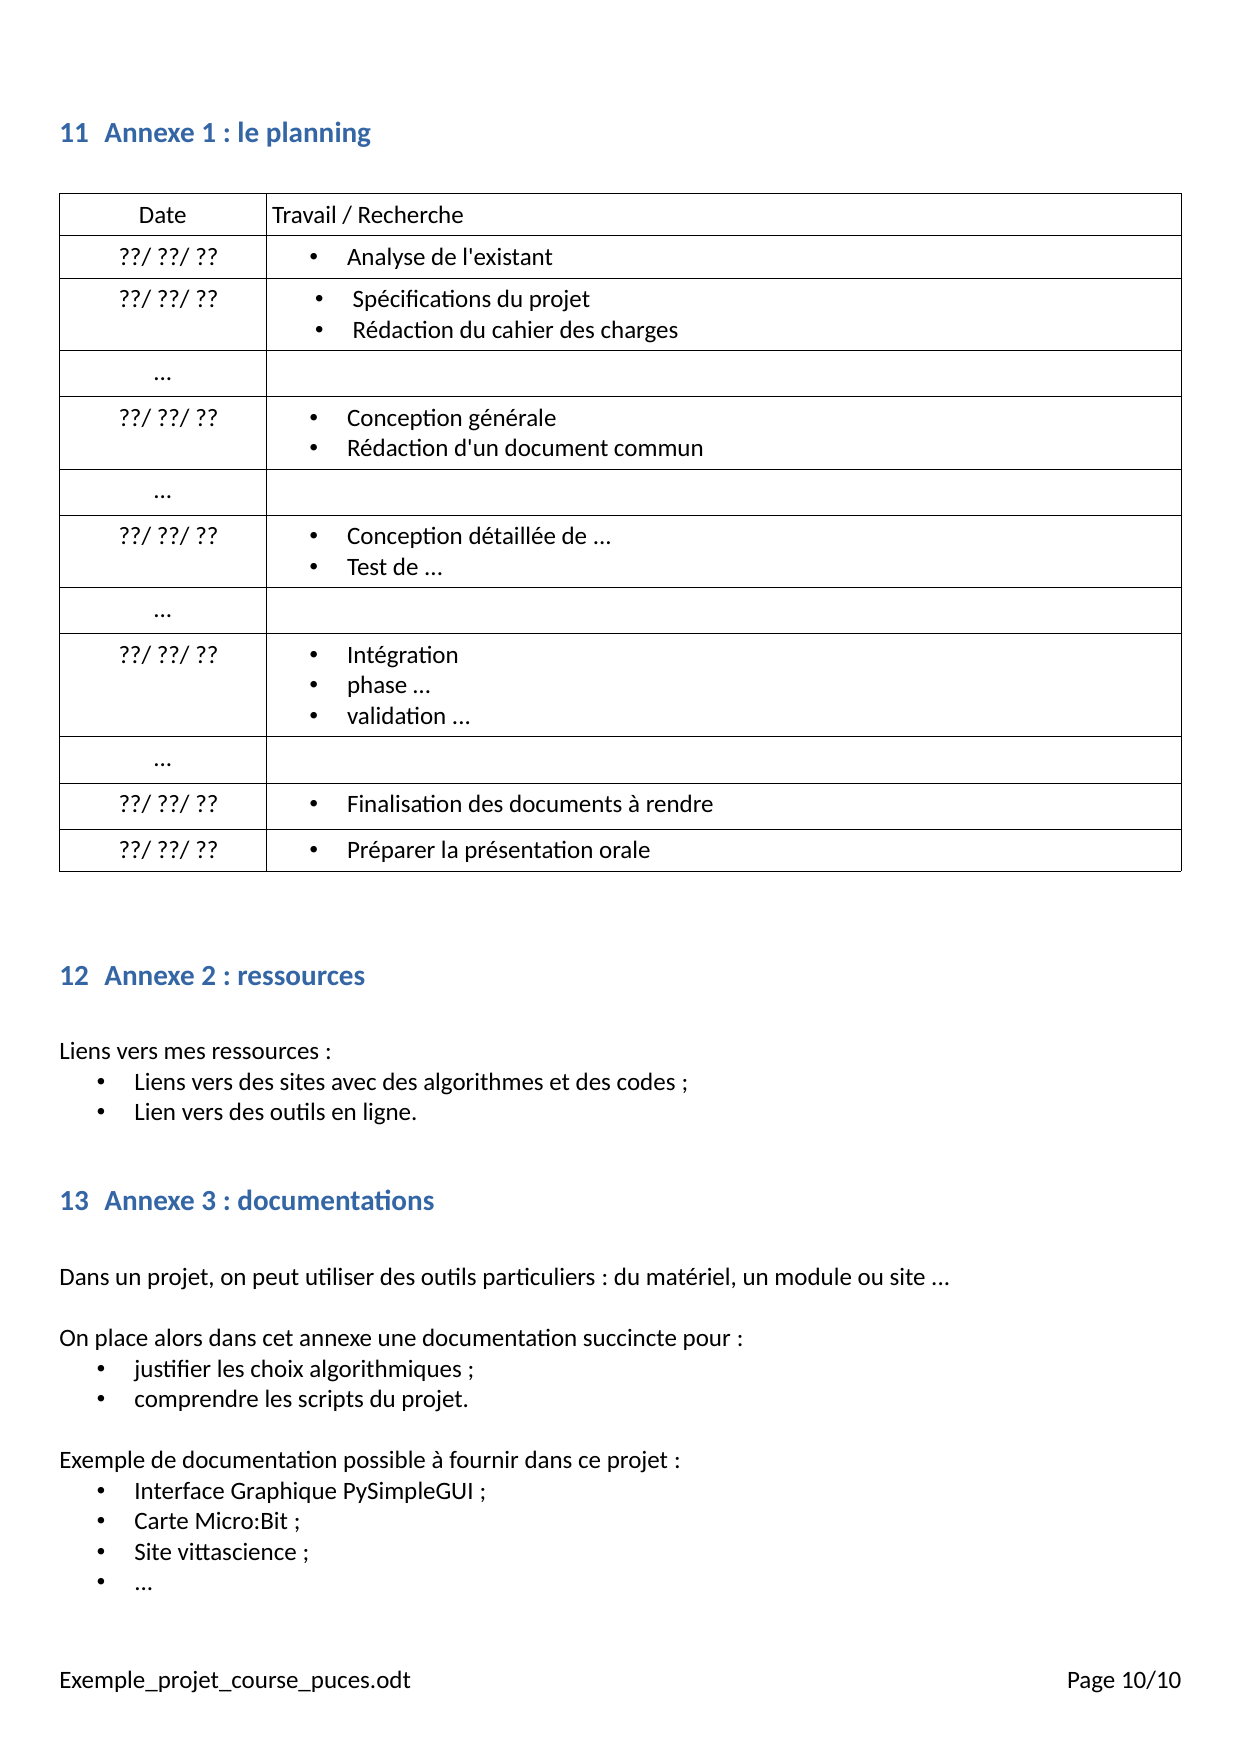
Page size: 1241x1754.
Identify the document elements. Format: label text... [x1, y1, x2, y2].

table_cell ??/ ??/ ?? [60, 236, 266, 277]
table_cell [267, 737, 1181, 782]
table_cell [267, 470, 1181, 515]
table_cell [267, 588, 1181, 633]
subtitle Annexe 3 : documentations [59, 1182, 1181, 1218]
text Exemple de documentation possible à fournir dans ce projet : [59, 1444, 1181, 1475]
table_cell Spécifications du projet Rédaction du cahier des charges [267, 279, 1181, 350]
table_cell Conception générale Rédaction d'un document commun [267, 397, 1181, 469]
table_header Travail / Recherche [267, 194, 1181, 235]
table_cell Analyse de l'existant [267, 236, 1181, 277]
table_cell ??/ ??/ ?? [60, 397, 266, 469]
table_cell Conception détaillée de ... Test de ... [267, 516, 1181, 587]
list ... [97, 1566, 1181, 1597]
table_cell ??/ ??/ ?? [60, 516, 266, 587]
table_cell ??/ ??/ ?? [60, 784, 266, 828]
table_cell [267, 351, 1181, 396]
subtitle Annexe 1 : le planning [59, 114, 1181, 150]
text Liens vers mes ressources : [59, 1035, 1181, 1066]
table_header Date [60, 194, 266, 235]
table_cell ... [60, 588, 266, 633]
table_cell ??/ ??/ ?? [60, 634, 266, 736]
list Site vittascience ; [97, 1536, 1181, 1566]
table_cell ... [60, 351, 266, 396]
table_cell ??/ ??/ ?? [60, 830, 266, 871]
text Dans un projet, on peut utiliser des outils particuliers : du matériel, un module ou site ... [59, 1261, 1181, 1292]
subtitle Annexe 2 : ressources [59, 957, 1181, 992]
list comprendre les scripts du projet. [97, 1383, 1181, 1414]
text On place alors dans cet annexe une documentation succincte pour : [59, 1322, 1181, 1353]
table_cell ... [60, 470, 266, 515]
list Liens vers des sites avec des algorithmes et des codes ; [97, 1066, 1181, 1096]
table_cell Intégration phase … validation ... [267, 634, 1181, 736]
table_cell Préparer la présentation orale [267, 830, 1181, 871]
table_cell Finalisation des documents à rendre [267, 784, 1181, 828]
list justifier les choix algorithmiques ; [97, 1353, 1181, 1383]
list Lien vers des outils en ligne. [97, 1096, 1181, 1127]
table_cell ... [60, 737, 266, 782]
list Carte Micro:Bit ; [97, 1505, 1181, 1536]
list Interface Graphique PySimpleGUI ; [97, 1475, 1181, 1505]
table_cell ??/ ??/ ?? [60, 279, 266, 350]
